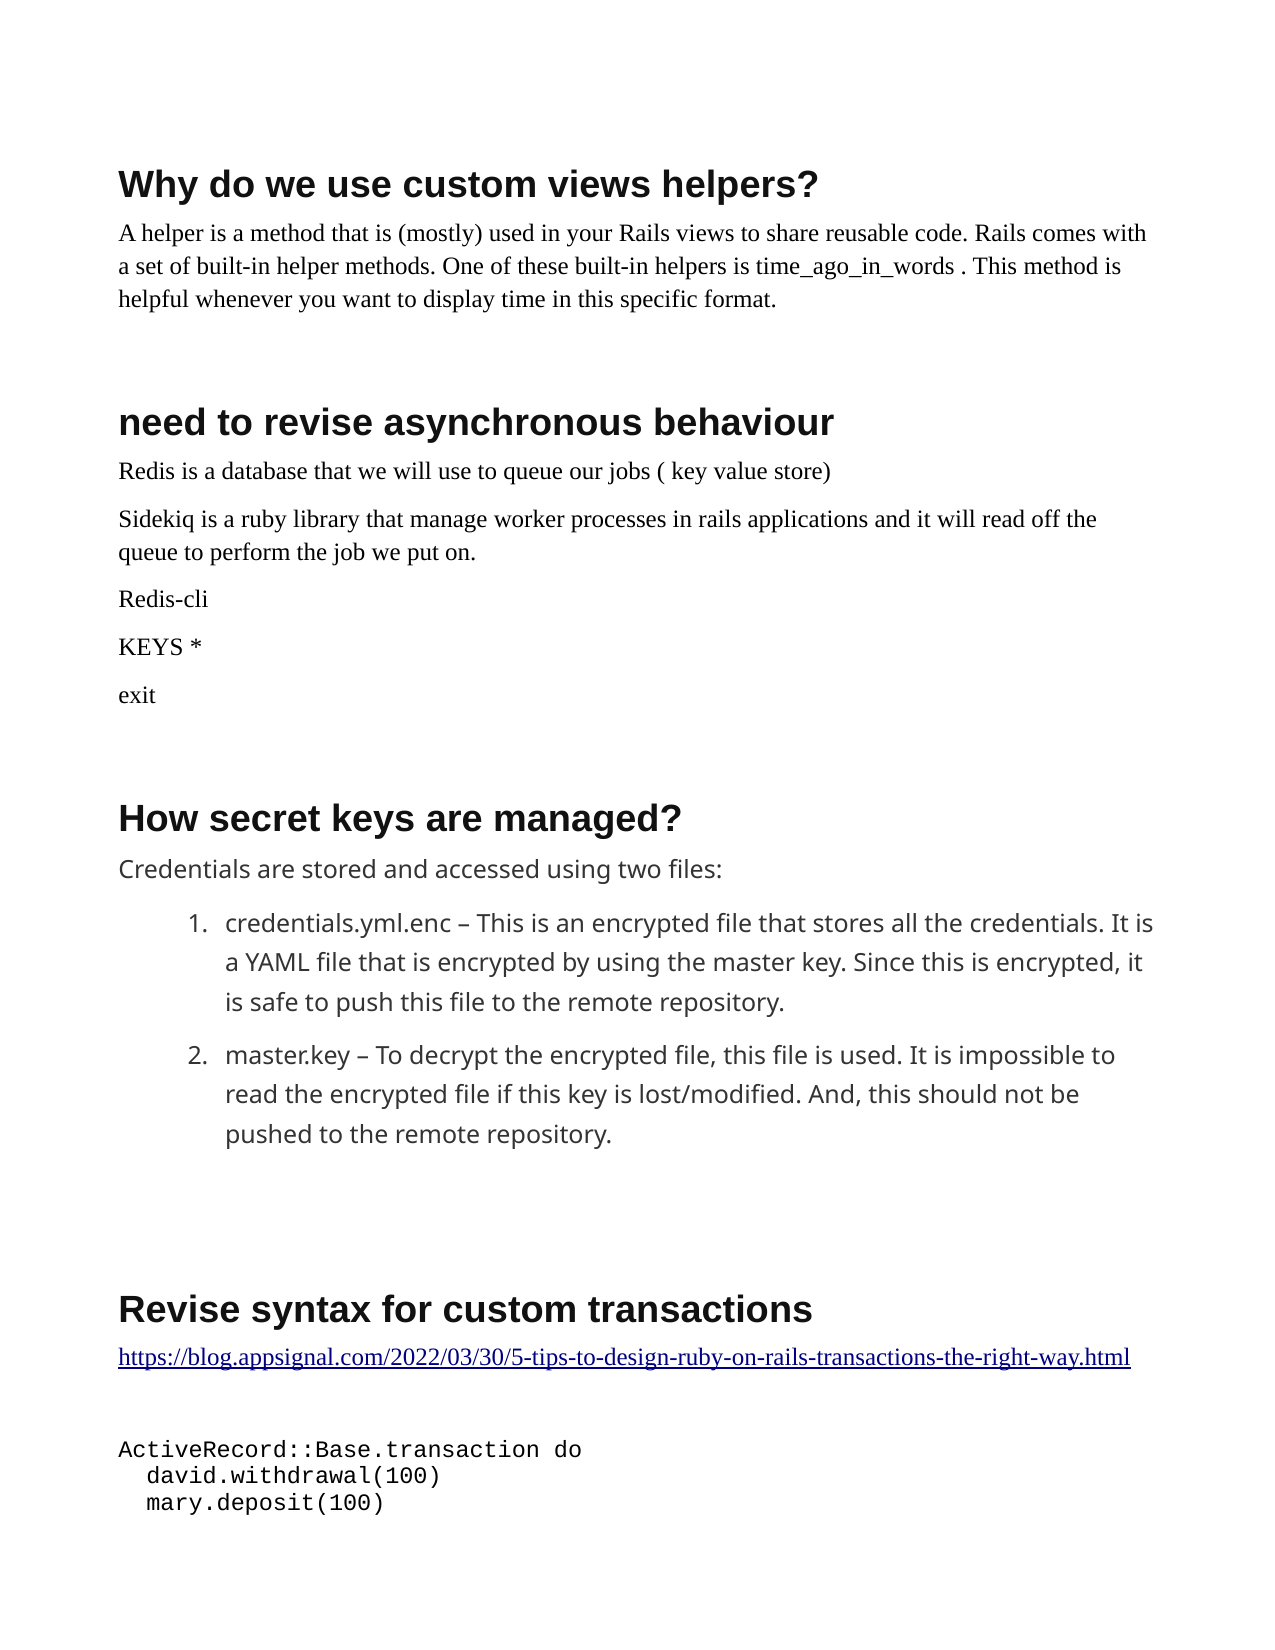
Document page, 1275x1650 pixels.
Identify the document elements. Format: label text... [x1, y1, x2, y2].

text A helper is a method that is (mostly) used in your Rails views to share reusable code. Rails comes with a set of built-in helper methods. One of these built-in helpers is time_ago_in_words . This method is helpful whenever you want to display time in this specific format. [118, 218, 1157, 313]
text Redis-cli [118, 584, 1157, 613]
subtitle Revise syntax for custom transactions [118, 1243, 1157, 1330]
text Redis is a database that we will use to queue our jobs ( key value store) [118, 456, 1157, 485]
list credentials.yml.enc – This is an encrypted file that stores all the credentials. It is a YAML file that is encrypted by using the master key. Since this is encrypted, it is safe to push this file to the remote repository. [187, 906, 1157, 1018]
text mary.deposit(100) [118, 1491, 1157, 1517]
text Sidekiq is a ruby library that manage worker processes in rails applications and it will read off the queue to perform the job we put on. [118, 504, 1157, 566]
subtitle need to revise asynchronous behaviour [118, 357, 1157, 444]
text KEYS * [118, 632, 1157, 661]
text https://blog.appsignal.com/2022/03/30/5-tips-to-design-ruby-on-rails-transactions-the-right-way.html [118, 1342, 1157, 1371]
list master.key – To decrypt the encrypted file, this file is used. It is impossible to read the encrypted file if this key is lost/modified. And, this should not be pushed to the remote repository. [187, 1038, 1157, 1150]
text Credentials are stored and accessed using two files: [118, 852, 1157, 886]
subtitle Why do we use custom views helpers? [118, 118, 1157, 205]
subtitle How secret keys are managed? [118, 752, 1157, 840]
text exit [118, 680, 1157, 708]
text ActiveRecord::Base.transaction do [118, 1438, 1157, 1464]
text david.withdrawal(100) [118, 1464, 1157, 1491]
